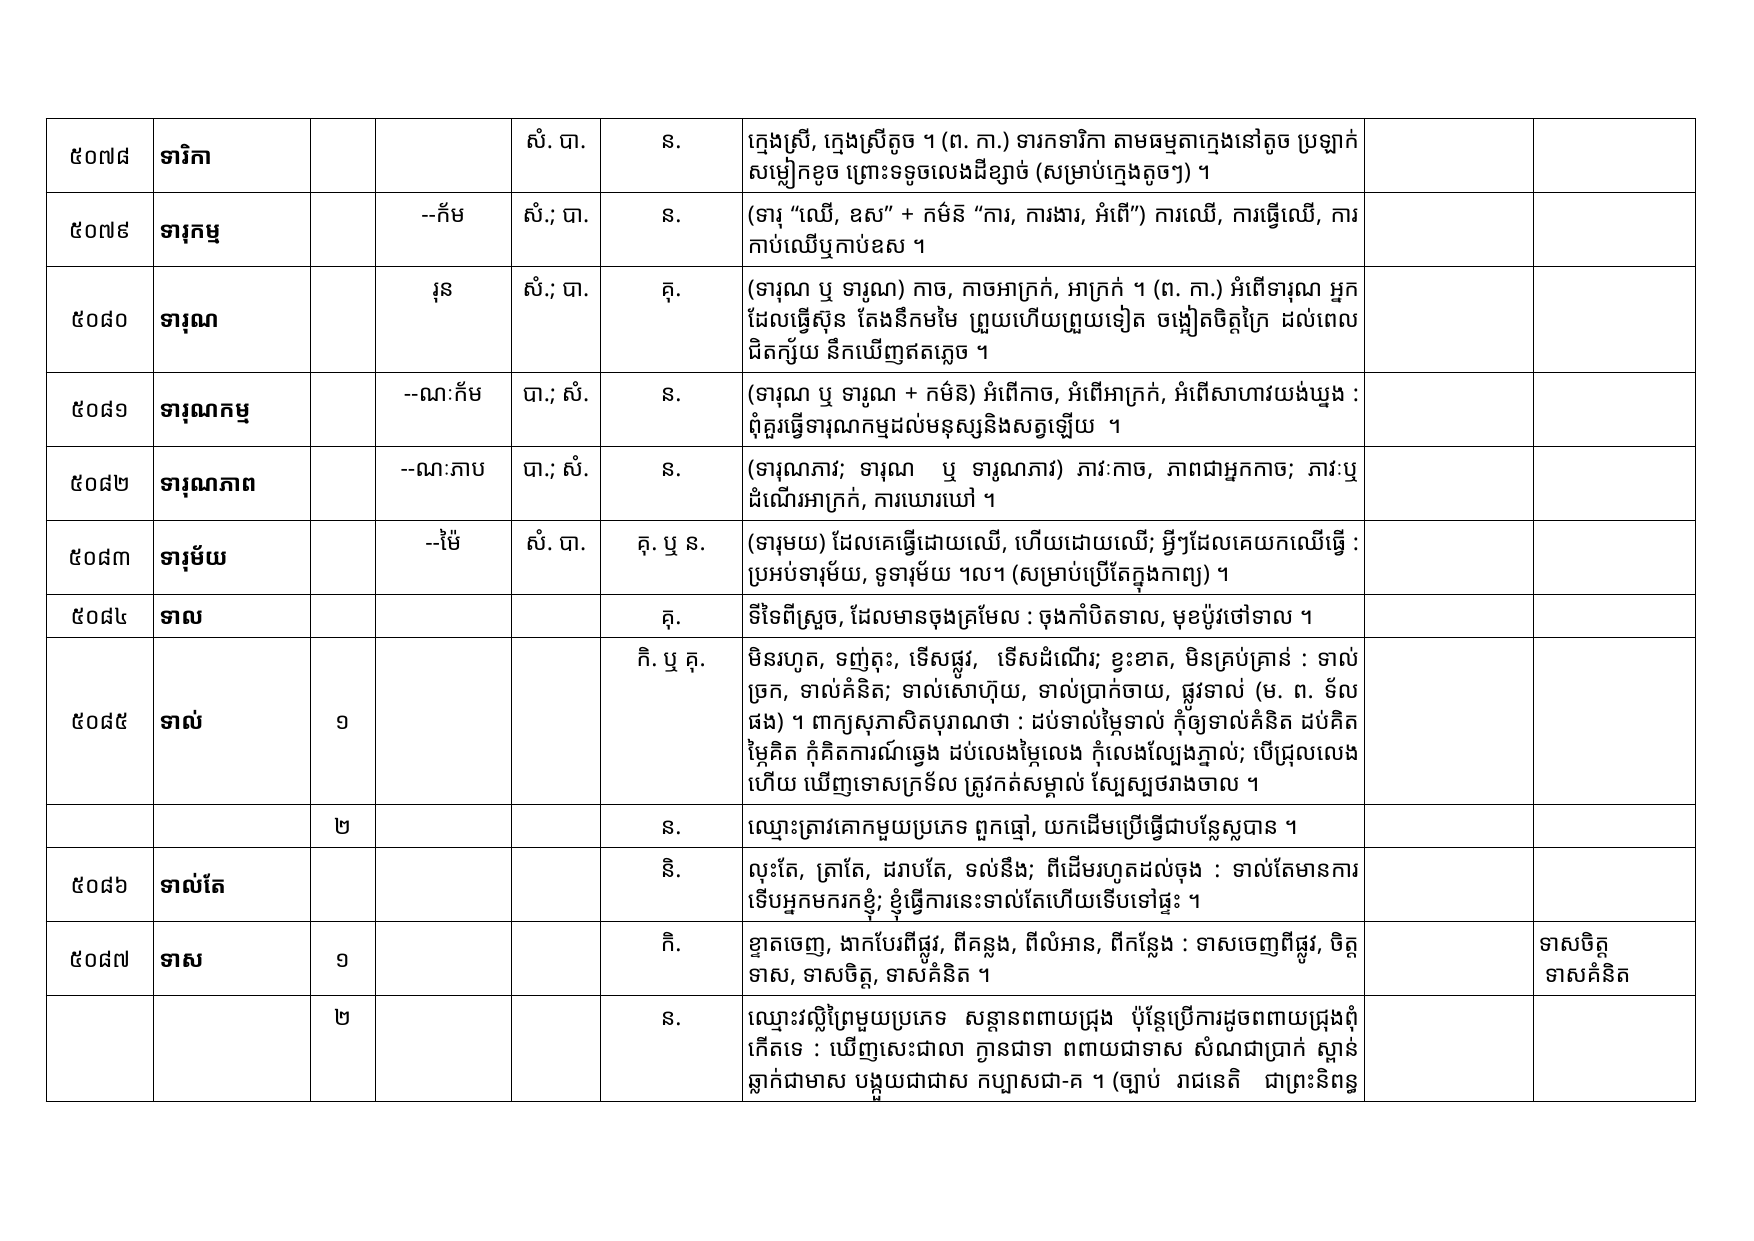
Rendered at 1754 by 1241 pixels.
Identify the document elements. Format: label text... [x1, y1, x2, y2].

table_cell ទាស​ចិត្ត ទាស​គំនិត [1534, 922, 1695, 995]
table_cell ២ [311, 996, 375, 1101]
table_cell គុ. ឬ ន. [601, 521, 742, 594]
table_cell [1365, 193, 1533, 266]
table_cell --ណៈភាប [376, 447, 511, 520]
table_cell ទាល់តែ [154, 848, 310, 921]
table_cell ទាល [154, 595, 310, 637]
table_cell [311, 373, 375, 446]
table_cell ៥០៧៩ [47, 193, 153, 266]
table_cell ន. [601, 996, 742, 1101]
table_cell (ទារុមយ) ដែល​គេ​ធ្វើ​ដោយ​ឈើ, ហើយ​ដោយ​ឈើ; អ្វី​ៗ​ដែល​គេ​យក​ឈើ​ធ្វើ : ប្រអប់​ទារុម័យ, ទូទារុម័យ ។ល។ (សម្រាប់​ប្រើ​តែ​ក្នុង​កាព្យ) ។ [743, 521, 1364, 594]
table_cell ទីទៃ​ពី​ស្រួច, ដែល​មាន​ចុង​គ្រមែល : ចុង​កាំបិត​ទាល, មុខ​ប៉ូវថៅ​ទាល ។ [743, 595, 1364, 637]
table_cell --ម៉ៃ [376, 521, 511, 594]
table_cell [1365, 638, 1533, 804]
table_cell [1534, 996, 1695, 1101]
table_cell ន. [601, 805, 742, 847]
table_cell ៥០៨១ [47, 373, 153, 446]
table_cell [1365, 267, 1533, 372]
table_cell [311, 193, 375, 266]
table_cell [1365, 373, 1533, 446]
table_cell ៥០៨៦ [47, 848, 153, 921]
table_cell ឈ្មោះ​វល្លិ​ព្រៃ​មួយ​ប្រភេទ សន្ដាន​ពពាយ​ជ្រុង ប៉ុន្តែ​ប្រើ​ការ​ដូច​ពពាយ​ជ្រុង​ពុំ​កើត​ទេ : ឃើញ​សេះ​ជា​លា ក្ងាន​ជា​ទា ពពាយ​ជា​ទាស សំណ​ជា​ប្រាក់ ស្ពាន់​ឆ្លាក់​ជា​មាស បង្កួយ​ជា​ជាស កប្បាស​ជា-គ ។ (ច្បាប់ រាជនេតិ ជា​ព្រះ​និពន្ធ​ [743, 996, 1364, 1101]
table_cell សំ. បា. [512, 521, 600, 594]
table_cell ១ [311, 638, 375, 804]
table_cell ៥០៨៧ [47, 922, 153, 995]
table_cell [512, 638, 600, 804]
table_cell ៥០៨៣ [47, 521, 153, 594]
table_cell កិ. ឬ គុ. [601, 638, 742, 804]
table_cell ទារុណ​កម្ម [154, 373, 310, 446]
table_cell ទារុ​ម័យ [154, 521, 310, 594]
table_cell [1534, 848, 1695, 921]
table_cell [376, 996, 511, 1101]
table_cell ៥០៨៥ [47, 638, 153, 804]
table_cell [512, 595, 600, 637]
table_cell [1365, 922, 1533, 995]
table_cell ន. [601, 119, 742, 192]
table_cell [376, 119, 511, 192]
table_cell [376, 848, 511, 921]
table_cell ៥០៧៨ [47, 119, 153, 192]
table_cell --ណៈក័ម [376, 373, 511, 446]
table_cell [1534, 193, 1695, 266]
table_cell [1365, 996, 1533, 1101]
table_cell ខ្ទាត​ចេញ, ងាក​បែរ​ពី​ផ្លូវ, ពី​គន្លង, ពី​លំអាន, ពី​កន្លែង : ទាស​ចេញ​ពី​ផ្លូវ, ចិត្ត​ទាស, ទាស​ចិត្ត, ទាស​គំនិត ។ [743, 922, 1364, 995]
table_cell --ក័ម [376, 193, 511, 266]
table_cell [47, 996, 153, 1101]
table_cell កិ. [601, 922, 742, 995]
table_cell ១ [311, 922, 375, 995]
table_cell [512, 848, 600, 921]
table_cell [311, 521, 375, 594]
table_cell [311, 447, 375, 520]
table_cell [376, 638, 511, 804]
table_cell [1534, 805, 1695, 847]
table_cell (ទារុណភាវ; ទារុណ ឬ ទារូណភាវ) ភាវៈ​កាច, ភាព​ជា​អ្នក​កាច; ភាវៈ​ឬ​ដំណើរ​អាក្រក់, ការ​ឃោរឃៅ ។ [743, 447, 1364, 520]
table_cell ទារុណ​ភាព [154, 447, 310, 520]
table_cell [1365, 521, 1533, 594]
table_cell ទាល់ [154, 638, 310, 804]
table_cell [376, 805, 511, 847]
table_cell ៥០៨៤ [47, 595, 153, 637]
table_cell [376, 595, 511, 637]
table_cell បា.; សំ. [512, 447, 600, 520]
table_cell សំ.; បា. [512, 267, 600, 372]
table_cell សំ. បា. [512, 119, 600, 192]
table_cell [311, 267, 375, 372]
table_cell [1365, 595, 1533, 637]
table_cell ន. [601, 447, 742, 520]
table_cell មិន​រហូត, ទញ់តុះ, ទើស​ផ្លូវ, ទើស​ដំណើរ; ខ្វះ​ខាត, មិន​គ្រប់​គ្រាន់ : ទាល់​ច្រក, ទាល់​គំនិត; ទាល់​សោហ៊ុយ, ទាល់​ប្រាក់​ចាយ, ផ្លូវ​ទាល់ (ម. ព. ទ័ល ផង) ។ ពាក្យ​សុភាសិត​បុរាណ​ថា : ដប់​ទាល់​ម្ភៃ​ទាល់ កុំ​ឲ្យ​ទាល់​គំនិត ដប់​គិត​ម្ភៃ​គិត កុំ​គិត​ការណ៍​ឆ្វេង ដប់​លេង​ម្ភៃ​លេង កុំ​លេង​ល្បែង​ភ្នាល់; បើ​ជ្រុល​លេង​ហើយ ឃើញ​ទោស​ក្រ​ទ័ល ត្រូវ​កត់​សម្គាល់ ស្បែស្បថ​រាង​ចាល ។ [743, 638, 1364, 804]
table_cell ក្មេង​ស្រី, ក្មេង​ស្រី​តូច ។ (ព. កា.) ទារក​ទារិកា តាម​ធម្មតា​ក្មេង​នៅ​តូច ប្រឡាក់​សម្លៀក​ខូច ព្រោះ​ទទូច​លេង​ដី​ខ្សាច់ (សម្រាប់​ក្មេង​តូច​ៗ) ។ [743, 119, 1364, 192]
table_cell [1534, 638, 1695, 804]
table_cell ទារុ​កម្ម [154, 193, 310, 266]
table_cell បា.; សំ. [512, 373, 600, 446]
table_cell ទារុណ [154, 267, 310, 372]
table_cell [376, 922, 511, 995]
table_cell [1534, 447, 1695, 520]
table_cell [1365, 119, 1533, 192]
table_cell [1365, 805, 1533, 847]
table_cell (ទារុ “ឈើ, ឧស” + កម៌ន៑ “ការ, ការងារ, អំពើ”) ការ​ឈើ, ការ​ធ្វើ​ឈើ, ការ​កាប់​ឈើ​ឬ​កាប់​ឧស ។ [743, 193, 1364, 266]
table_cell [47, 805, 153, 847]
table_cell [154, 996, 310, 1101]
table_cell រុន [376, 267, 511, 372]
table_cell (ទារុណ ឬ ទារូណ + កម៌ន៑) អំពើ​កាច, អំពើ​អាក្រក់, អំពើ​សាហាវ​យង់ឃ្នង : ពុំ​គួរ​ធ្វើ​ទារុណកម្ម​ដល់​មនុស្ស​និង​សត្វ​ឡើយ ។ [743, 373, 1364, 446]
table_cell [1534, 267, 1695, 372]
table_cell [512, 922, 600, 995]
table_cell ៥០៨២ [47, 447, 153, 520]
table_cell [512, 805, 600, 847]
table_cell ន. [601, 373, 742, 446]
table_cell ទារិកា [154, 119, 310, 192]
table_cell [154, 805, 310, 847]
table_cell [1534, 595, 1695, 637]
table_cell ឈ្មោះ​ត្រាវ​គោក​មួយ​ប្រភេទ ពួក​ធ្មៅ, យក​ដើម​ប្រើ​ធ្វើ​ជា​បន្លែ​ស្ល​បាន ។ [743, 805, 1364, 847]
table_cell ទាស [154, 922, 310, 995]
table_cell គុ. [601, 595, 742, 637]
table_cell [311, 595, 375, 637]
table_cell [311, 848, 375, 921]
table_cell [1365, 447, 1533, 520]
table_cell ៥០៨០ [47, 267, 153, 372]
table_cell [1534, 521, 1695, 594]
table_cell [512, 996, 600, 1101]
table_cell ន. [601, 193, 742, 266]
table_cell (ទារុណ ឬ ទារូណ) កាច, កាច​អាក្រក់, អាក្រក់ ។ (ព. កា.) អំពើ​ទារុណ អ្នក​ដែល​ធ្វើ​ស៊ុន តែង​នឹក​មមៃ ព្រួយ​ហើយ​ព្រួយ​ទៀត ចង្អៀត​ចិត្ត​ក្រៃ ដល់​ពេល​ជិត​ក្ស័យ នឹក​ឃើញ​ឥត​ភ្លេច ។ [743, 267, 1364, 372]
table_cell [311, 119, 375, 192]
table_cell [1534, 119, 1695, 192]
table_cell គុ. [601, 267, 742, 372]
table_cell ២ [311, 805, 375, 847]
table_cell សំ.; បា. [512, 193, 600, 266]
table_cell [1365, 848, 1533, 921]
table_cell [1534, 373, 1695, 446]
table_cell និ. [601, 848, 742, 921]
table_cell លុះ​តែ, ត្រាតែ, ដរាប​តែ, ទល់​នឹង; ពី​ដើម​រហូត​ដល់​ចុង : ទាល់​តែ​មាន​ការ​ទើប​អ្នក​មក​រក​ខ្ញុំ; ខ្ញុំ​ធ្វើ​ការ​នេះ​ទាល់​តែ​ហើយ​ទើប​ទៅ​ផ្ទះ ។ [743, 848, 1364, 921]
